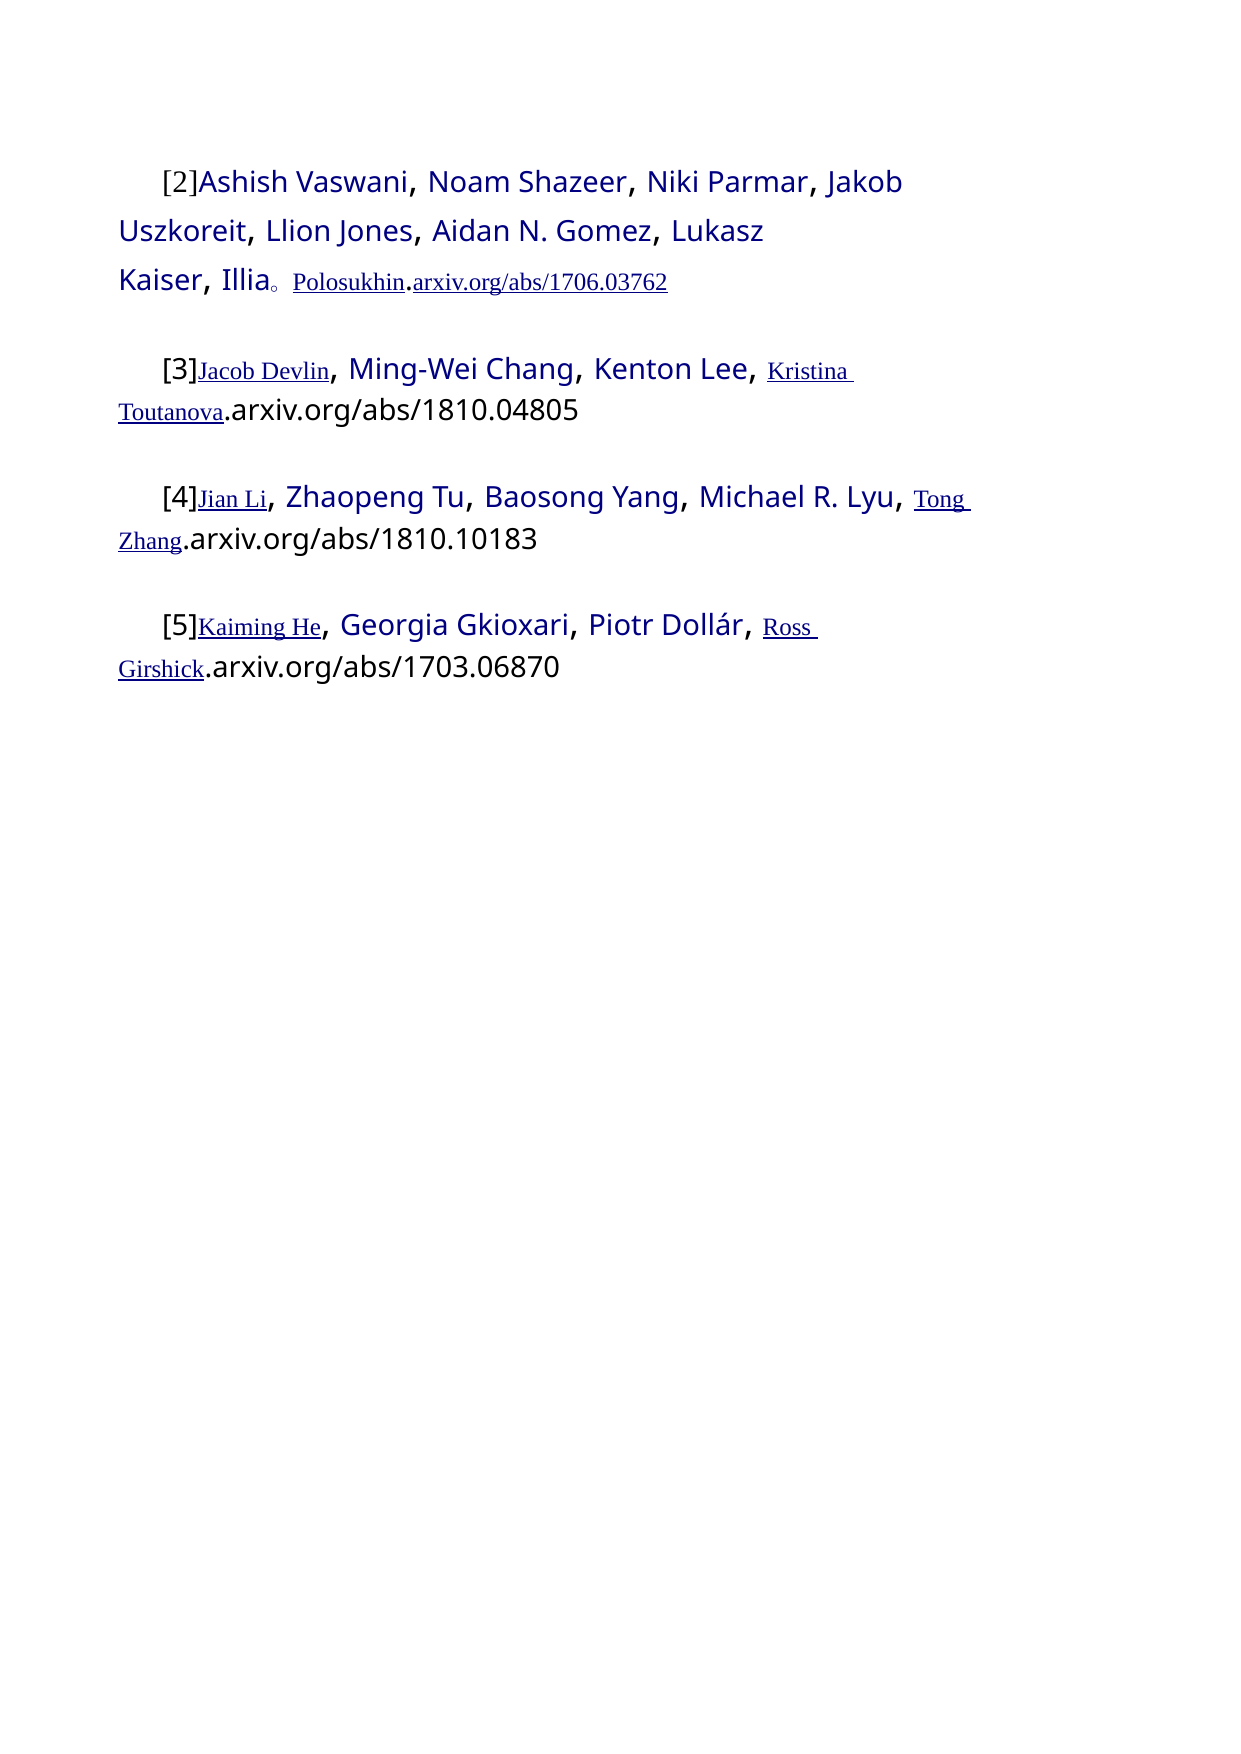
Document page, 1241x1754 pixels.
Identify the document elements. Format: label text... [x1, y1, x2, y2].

text [5]Kaiming He, Georgia Gkioxari, Piotr Dollár, Ross Girshick.arxiv.org/abs/1703.06870 [118, 597, 1122, 686]
text [3]Jacob Devlin, Ming-Wei Chang, Kenton Lee, Kristina Toutanova.arxiv.org/abs/1810.04805 [118, 341, 1122, 429]
text [4]Jian Li, Zhaopeng Tu, Baosong Yang, Michael R. Lyu, Tong Zhang.arxiv.org/abs/1810.10183 [118, 469, 1122, 558]
text [2]Ashish Vaswani, Noam Shazeer, Niki Parmar, Jakob Uszkoreit, Llion Jones, Aidan N. Gomez, Lukasz Kaiser, Illia。Polosukhin.arxiv.org/abs/1706.03762 [118, 154, 1122, 301]
